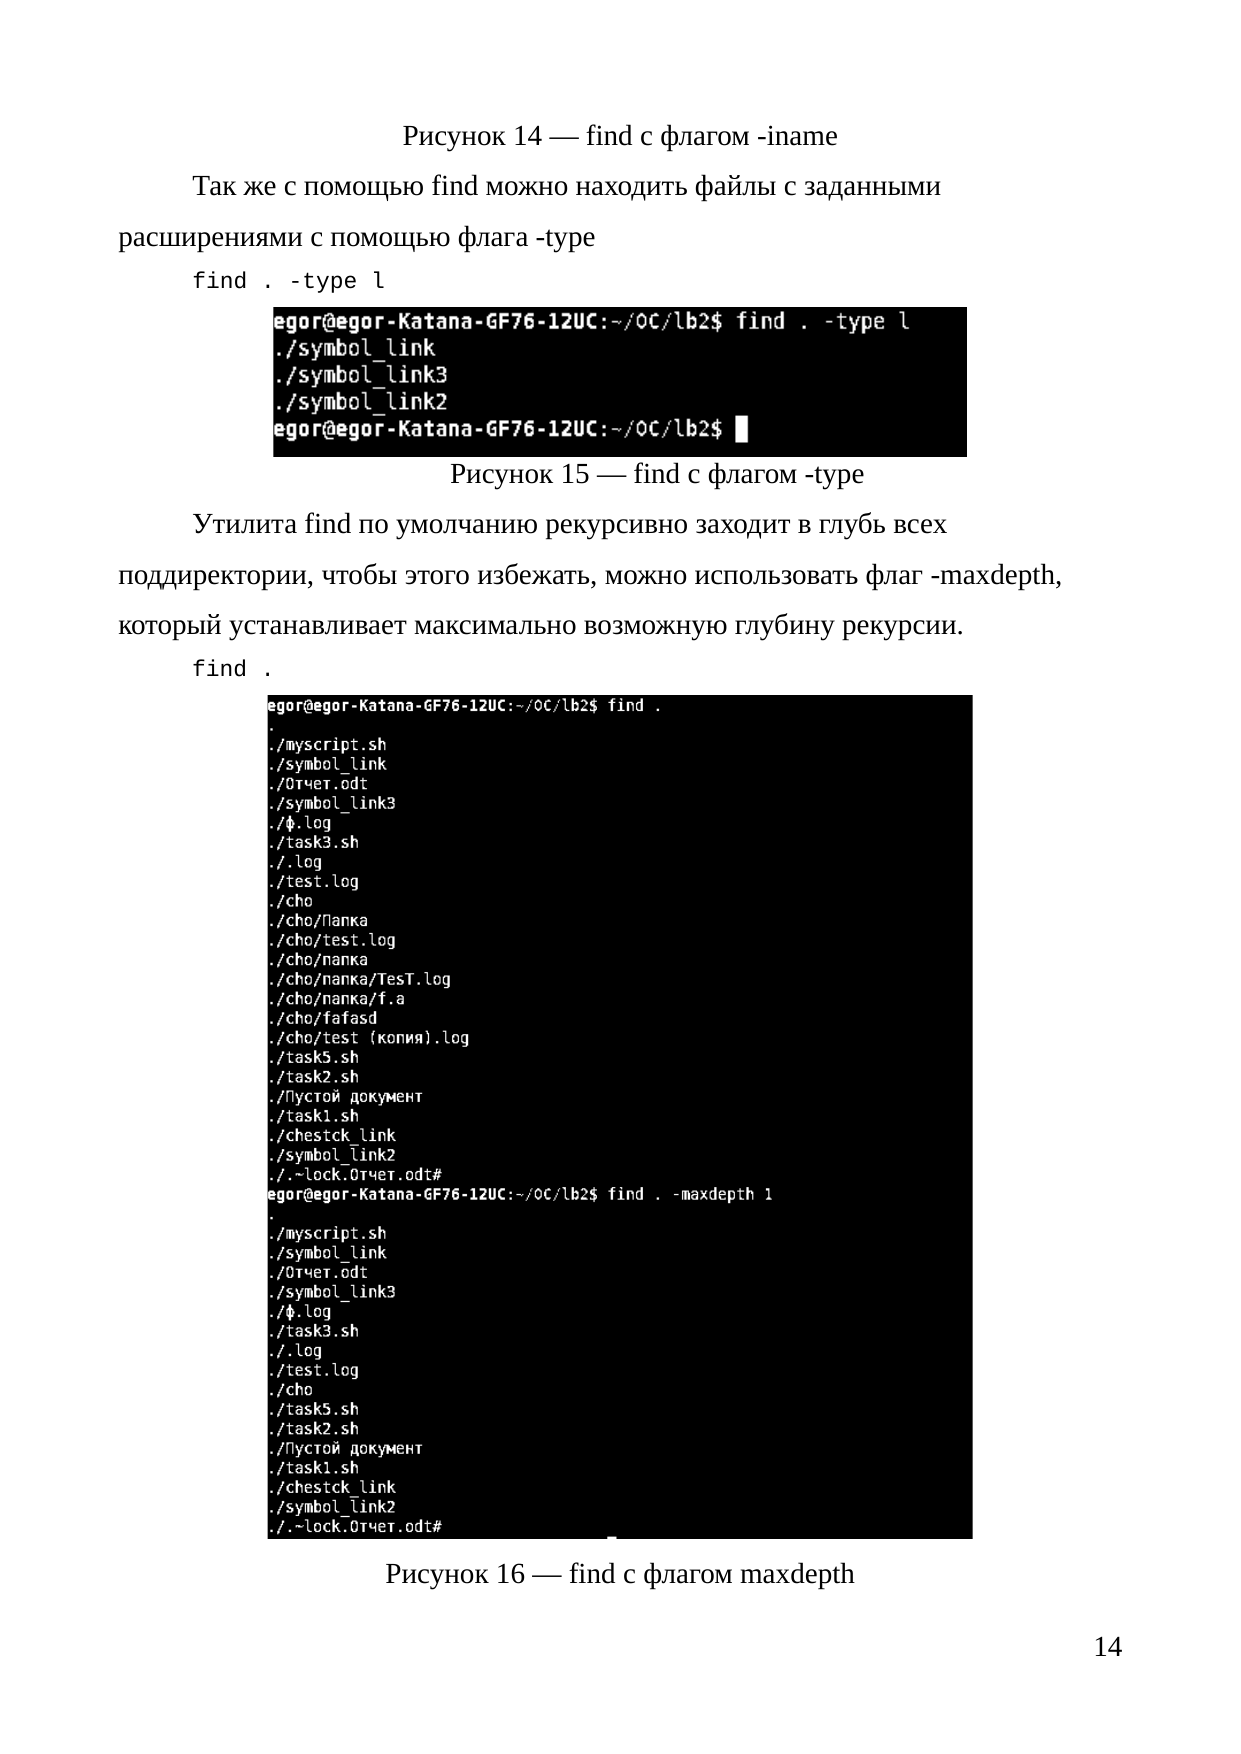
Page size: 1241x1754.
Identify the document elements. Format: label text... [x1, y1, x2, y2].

subtitle Так же с помощью find можно находить файлы с заданными расширениями с помощью флага -type [118, 168, 1122, 252]
subtitle Рисунок 14 — find с флагом -iname [118, 118, 1122, 152]
picture [273, 307, 967, 457]
picture [267, 695, 973, 1539]
subtitle Рисунок 16 — find с флагом maxdepth [118, 1556, 1122, 1589]
subtitle Утилита find по умолчанию рекурсивно заходит в глубь всех поддиректории, чтобы этого избежать, можно использовать флаг -maxdepth, который устанавливает максимально возможную глубину рекурсии. [118, 507, 1122, 641]
subtitle Рисунок 15 — find с флагом -type [118, 308, 1122, 490]
subtitle find . [118, 658, 1122, 683]
subtitle find . -type l [118, 269, 1122, 295]
